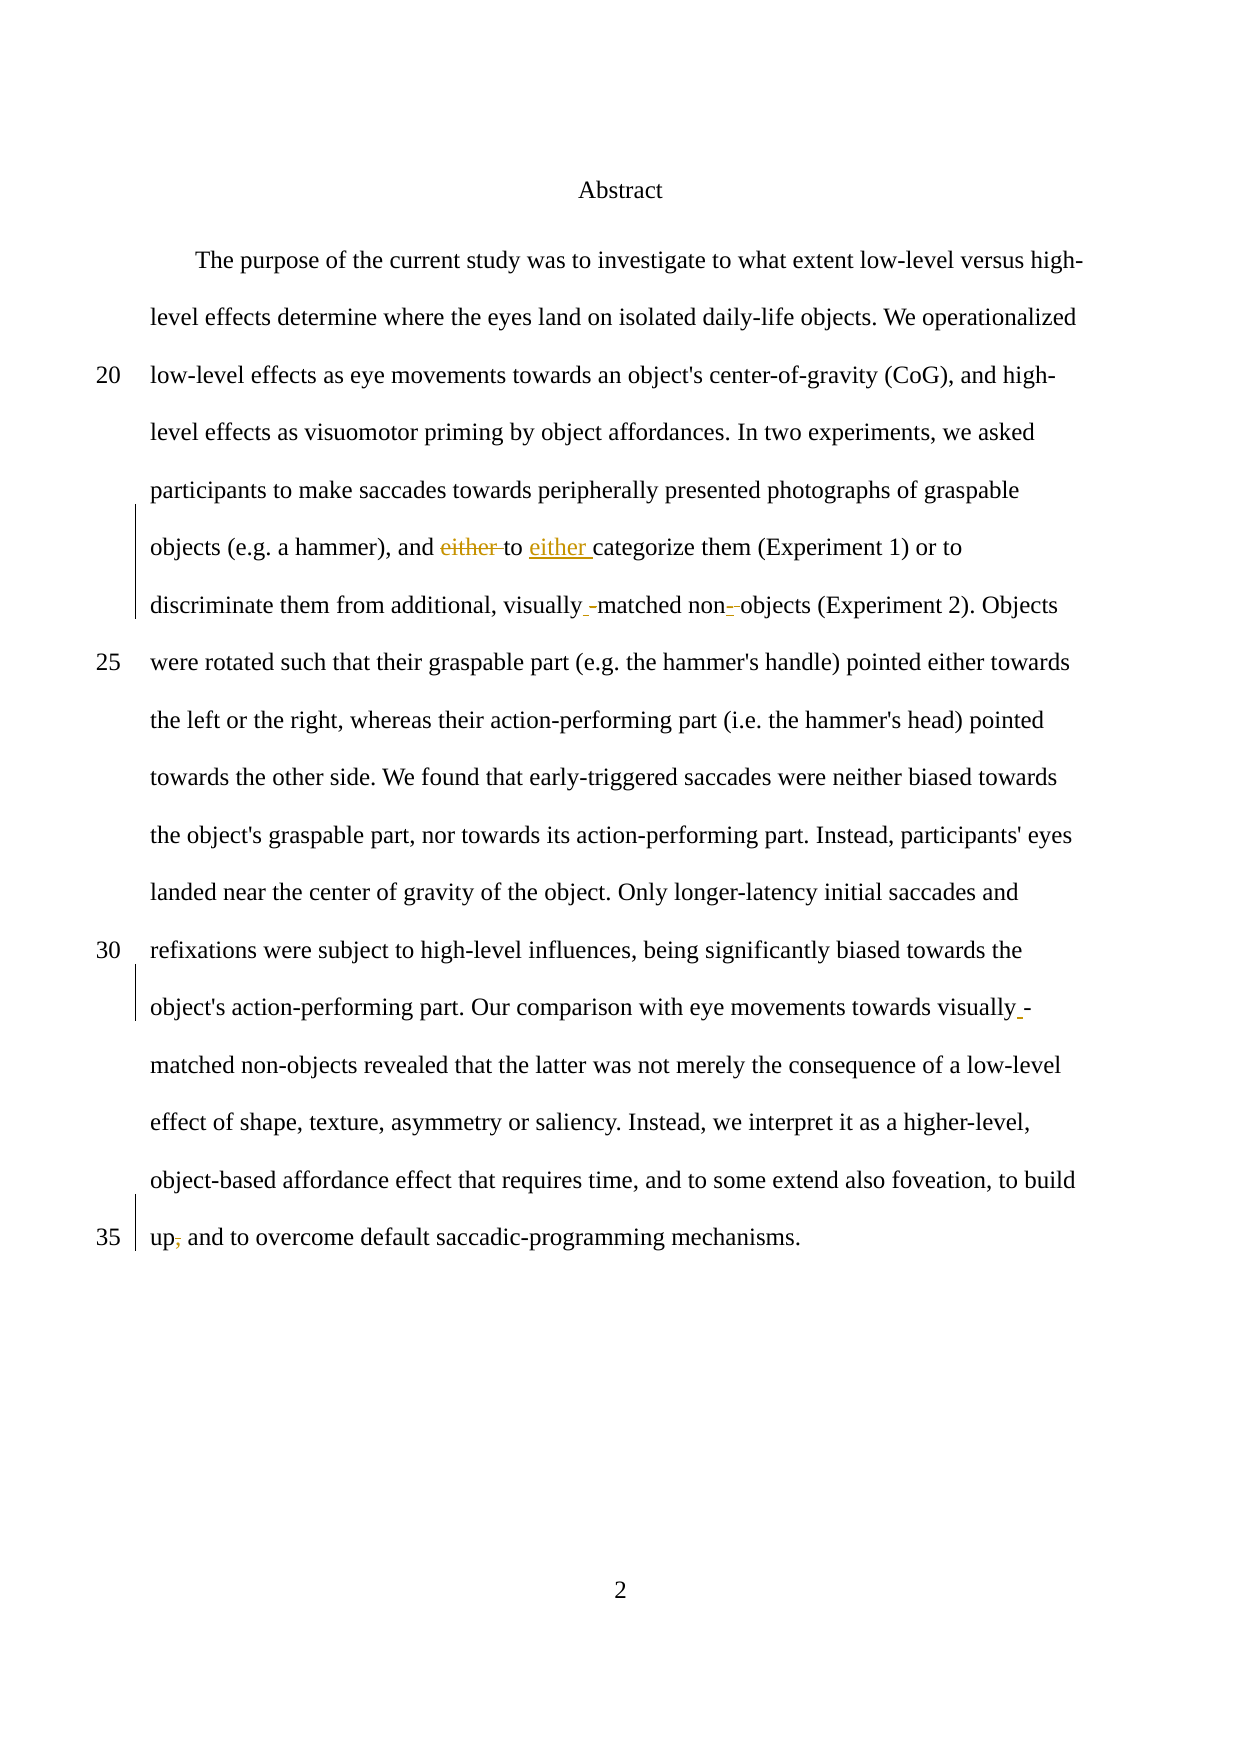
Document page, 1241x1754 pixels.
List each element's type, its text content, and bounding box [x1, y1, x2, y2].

text The purpose of the current study was to investigate to what extent low-level versus high-level effects determine where the eyes land on isolated daily-life objects. We operationalized low-level effects as eye movements towards an object's center-of-gravity (CoG), and high-level effects as visuomotor priming by object affordances. In two experiments, we asked participants to make saccades towards peripherally presented photographs of graspable objects (e.g. a hammer), and to either categorize them (Experiment 1) or to discriminate them from additional, visually matched non-objects (Experiment 2). Objects were rotated such that their graspable part (e.g. the hammer's handle) pointed either towards the left or the right, whereas their action-performing part (i.e. the hammer's head) pointed towards the other side. We found that early-triggered saccades were neither biased towards the object's graspable part, nor towards its action-performing part. Instead, participants' eyes landed near the center of gravity of the object. Only longer-latency initial saccades and refixations were subject to high-level influences, being significantly biased towards the object's action-performing part. Our comparison with eye movements towards visually -matched non-objects revealed that the latter was not merely the consequence of a low-level effect of shape, texture, asymmetry or saliency. Instead, we interpret it as a higher-level, object-based affordance effect that requires time, and to some extend also foveation, to build up and to overcome default saccadic-programming mechanisms. [150, 245, 1091, 1251]
subtitle Abstract [150, 175, 1091, 204]
